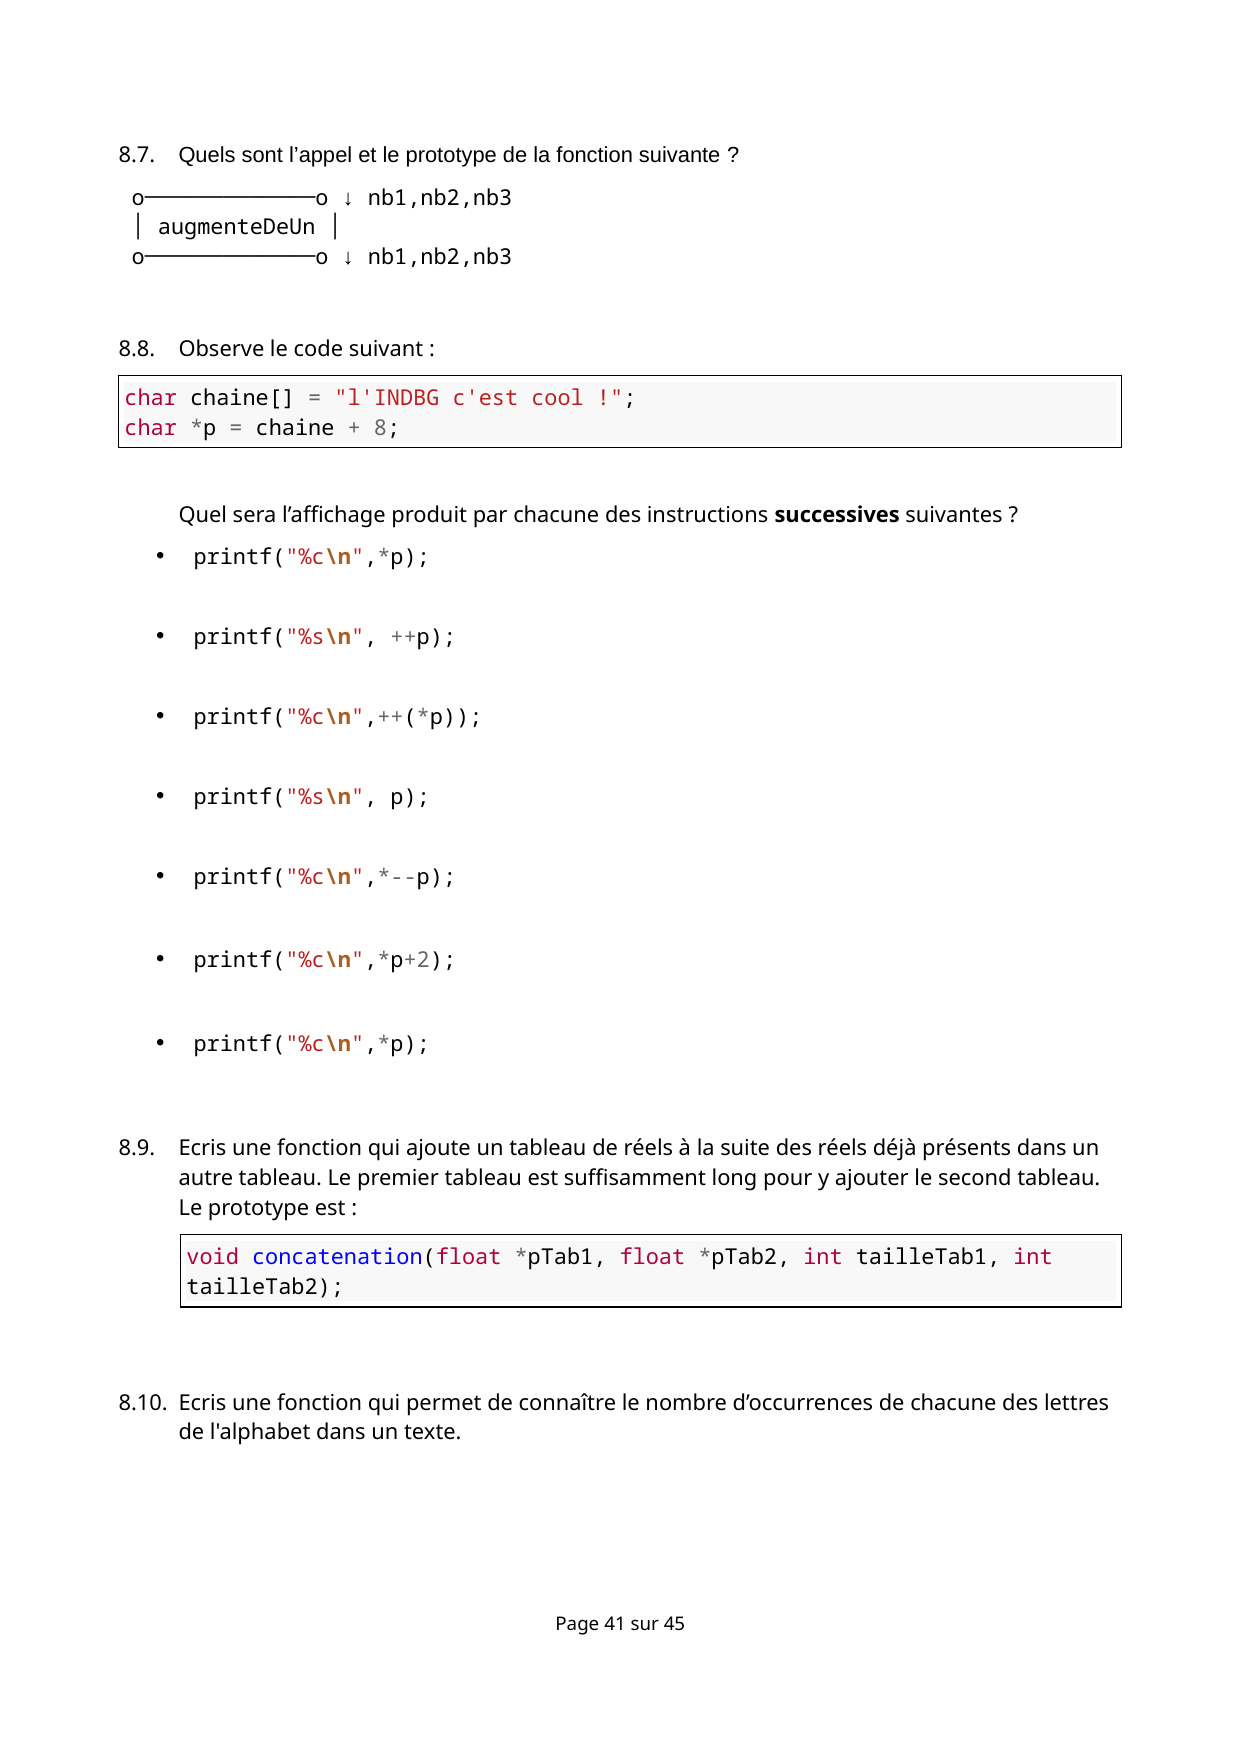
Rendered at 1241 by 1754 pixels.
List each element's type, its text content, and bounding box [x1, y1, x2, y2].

text o─────────────o ↓ nb1,nb2,nb3 [118, 241, 1122, 271]
subtitle Quels sont l’appel et le prototype de la fonction suivante ? [118, 139, 1122, 169]
subtitle Quel sera l’affichage produit par chacune des instructions successives suivantes ? [118, 499, 1122, 528]
subtitle Observe le code suivant : [118, 333, 1122, 363]
text o─────────────o ↓ nb1,nb2,nb3 [118, 181, 1122, 211]
list printf("%c\n",++(*p)); [156, 701, 1122, 731]
list printf("%s\n", p); [156, 781, 1122, 811]
list printf("%c\n",*p+2); [156, 944, 1122, 974]
list printf("%c\n",*p); [156, 541, 1122, 571]
list printf("%c\n",*--p); [156, 861, 1122, 891]
table_header char chaine[] = "l'INDBG c'est cool !"; char *p = chaine + 8; [119, 376, 1121, 447]
text │ augmenteDeUn │ [118, 211, 1122, 241]
table_header void concatenation(float *pTab1, float *pTab2, int tailleTab1, int tailleTab2); [181, 1235, 1121, 1306]
list printf("%c\n",*p); [156, 1028, 1122, 1058]
list printf("%s\n", ++p); [156, 621, 1122, 651]
subtitle Ecris une fonction qui permet de connaître le nombre d’occurrences de chacune des lettres de l'alphabet dans un texte. [118, 1386, 1122, 1446]
subtitle Ecris une fonction qui ajoute un tableau de réels à la suite des réels déjà présents dans un autre tableau. Le premier tableau est suffisamment long pour y ajouter le second tableau. Le prototype est : [118, 1132, 1122, 1222]
